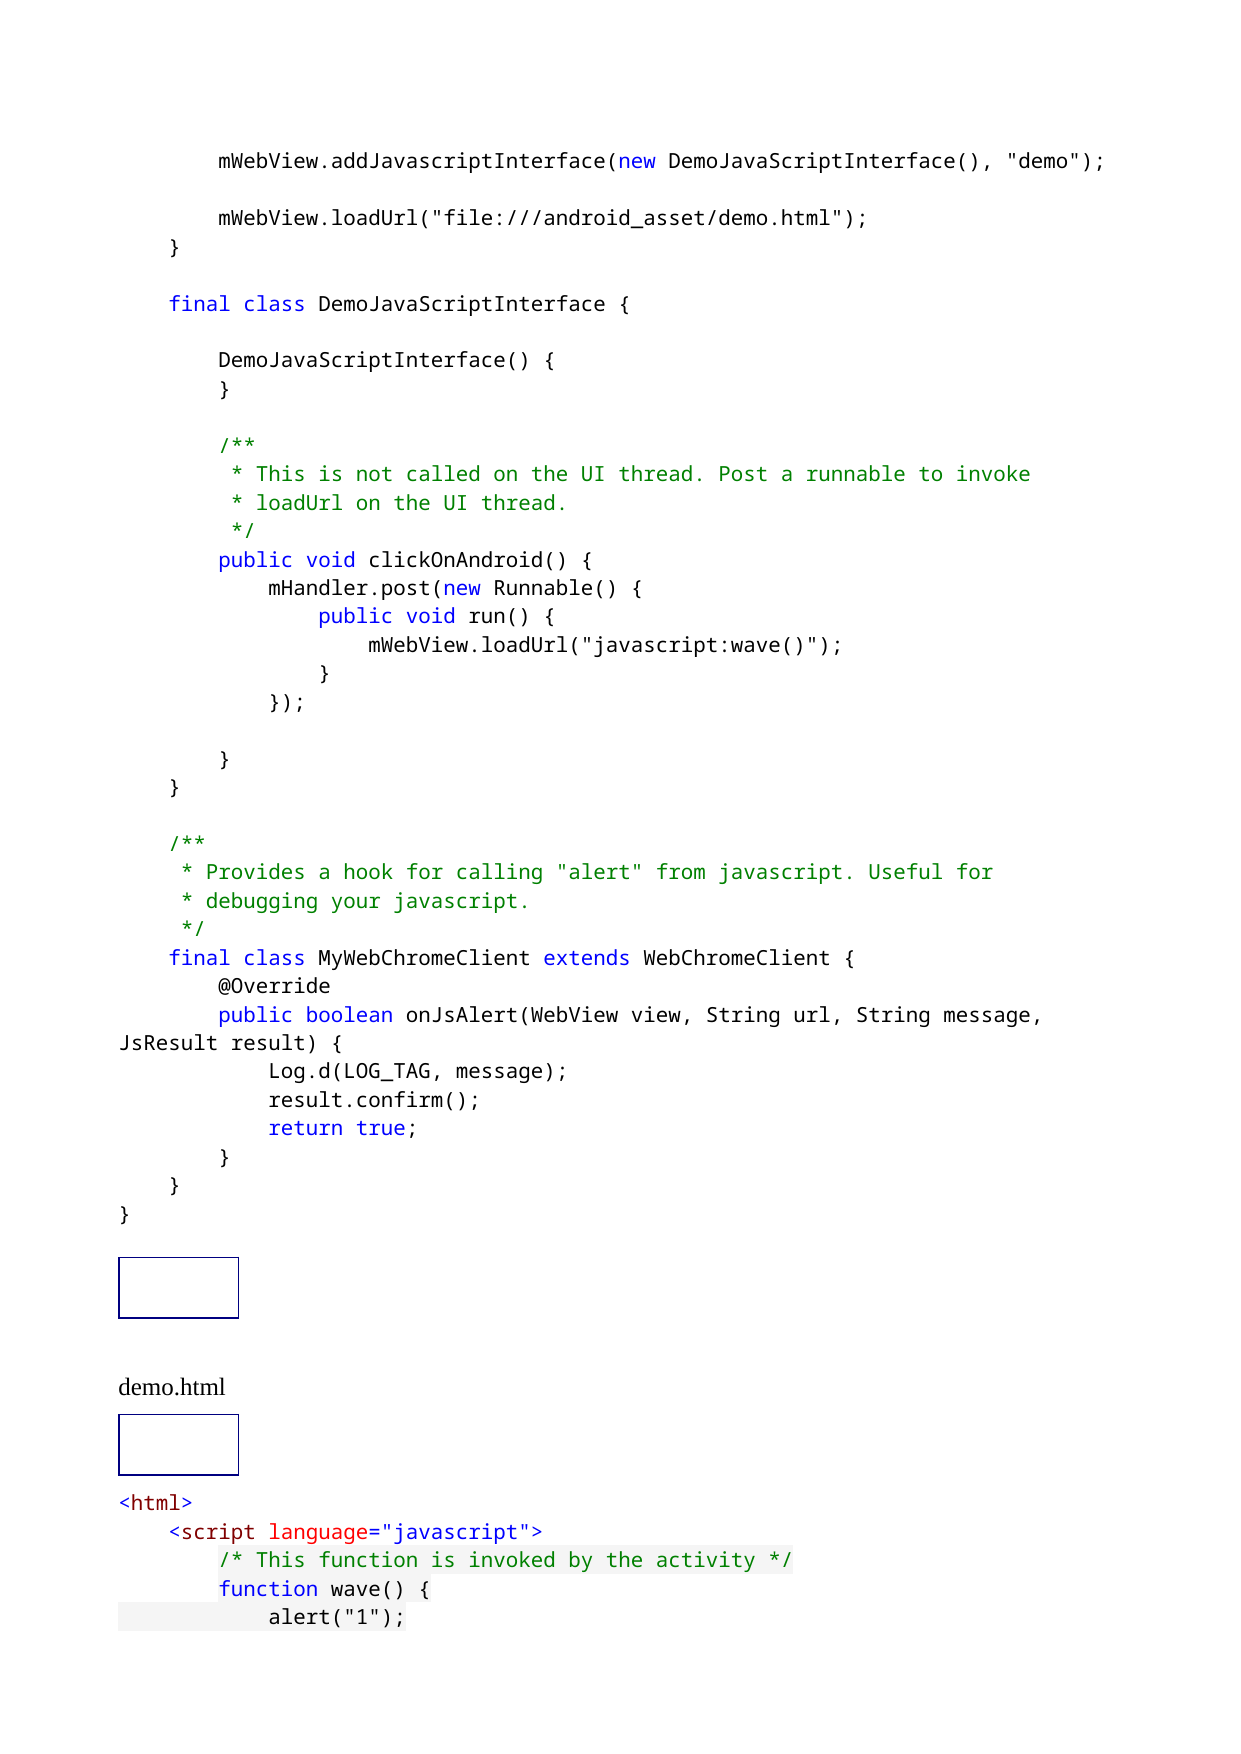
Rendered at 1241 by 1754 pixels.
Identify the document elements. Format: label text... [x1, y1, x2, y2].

text public void clickOnAndroid() { [118, 545, 1122, 573]
text <html> [118, 1488, 1122, 1517]
text function wave() { [118, 1574, 1122, 1602]
text } [118, 1170, 1122, 1199]
text }); [118, 687, 1122, 715]
text } [118, 374, 1122, 402]
text final class DemoJavaScriptInterface { [118, 289, 1122, 317]
text * Provides a hook for calling "alert" from javascript. Useful for [118, 857, 1122, 886]
text mHandler.post(new Runnable() { [118, 573, 1122, 602]
text <script language="javascript"> [118, 1517, 1122, 1545]
text } [118, 1199, 1122, 1227]
text final class MyWebChromeClient extends WebChromeClient { [118, 943, 1122, 971]
text * loadUrl on the UI thread. [118, 488, 1122, 516]
text public boolean onJsAlert(WebView view, String url, String message, JsResult result) { [118, 1000, 1122, 1057]
text * This is not called on the UI thread. Post a runnable to invoke [118, 459, 1122, 488]
text /* This function is invoked by the activity */ [118, 1545, 1122, 1574]
text /** [118, 829, 1122, 857]
text return true; [118, 1113, 1122, 1142]
text /** [118, 431, 1122, 459]
text mWebView.loadUrl("javascript:wave()"); [118, 630, 1122, 658]
text */ [118, 516, 1122, 545]
text Log.d(LOG_TAG, message); [118, 1057, 1122, 1085]
text * debugging your javascript. [118, 886, 1122, 914]
text demo.html [118, 1372, 1122, 1401]
text @Override [118, 971, 1122, 1000]
text } [118, 1142, 1122, 1170]
text DemoJavaScriptInterface() { [118, 346, 1122, 374]
text } [118, 772, 1122, 801]
text } [118, 232, 1122, 260]
text */ [118, 914, 1122, 943]
text mWebView.loadUrl("file:///android_asset/demo.html"); [118, 203, 1122, 232]
text } [118, 744, 1122, 772]
text result.confirm(); [118, 1085, 1122, 1113]
text mWebView.addJavascriptInterface(new DemoJavaScriptInterface(), "demo"); [118, 147, 1122, 175]
text alert("1"); [118, 1602, 1122, 1631]
text } [118, 658, 1122, 687]
text public void run() { [118, 602, 1122, 630]
